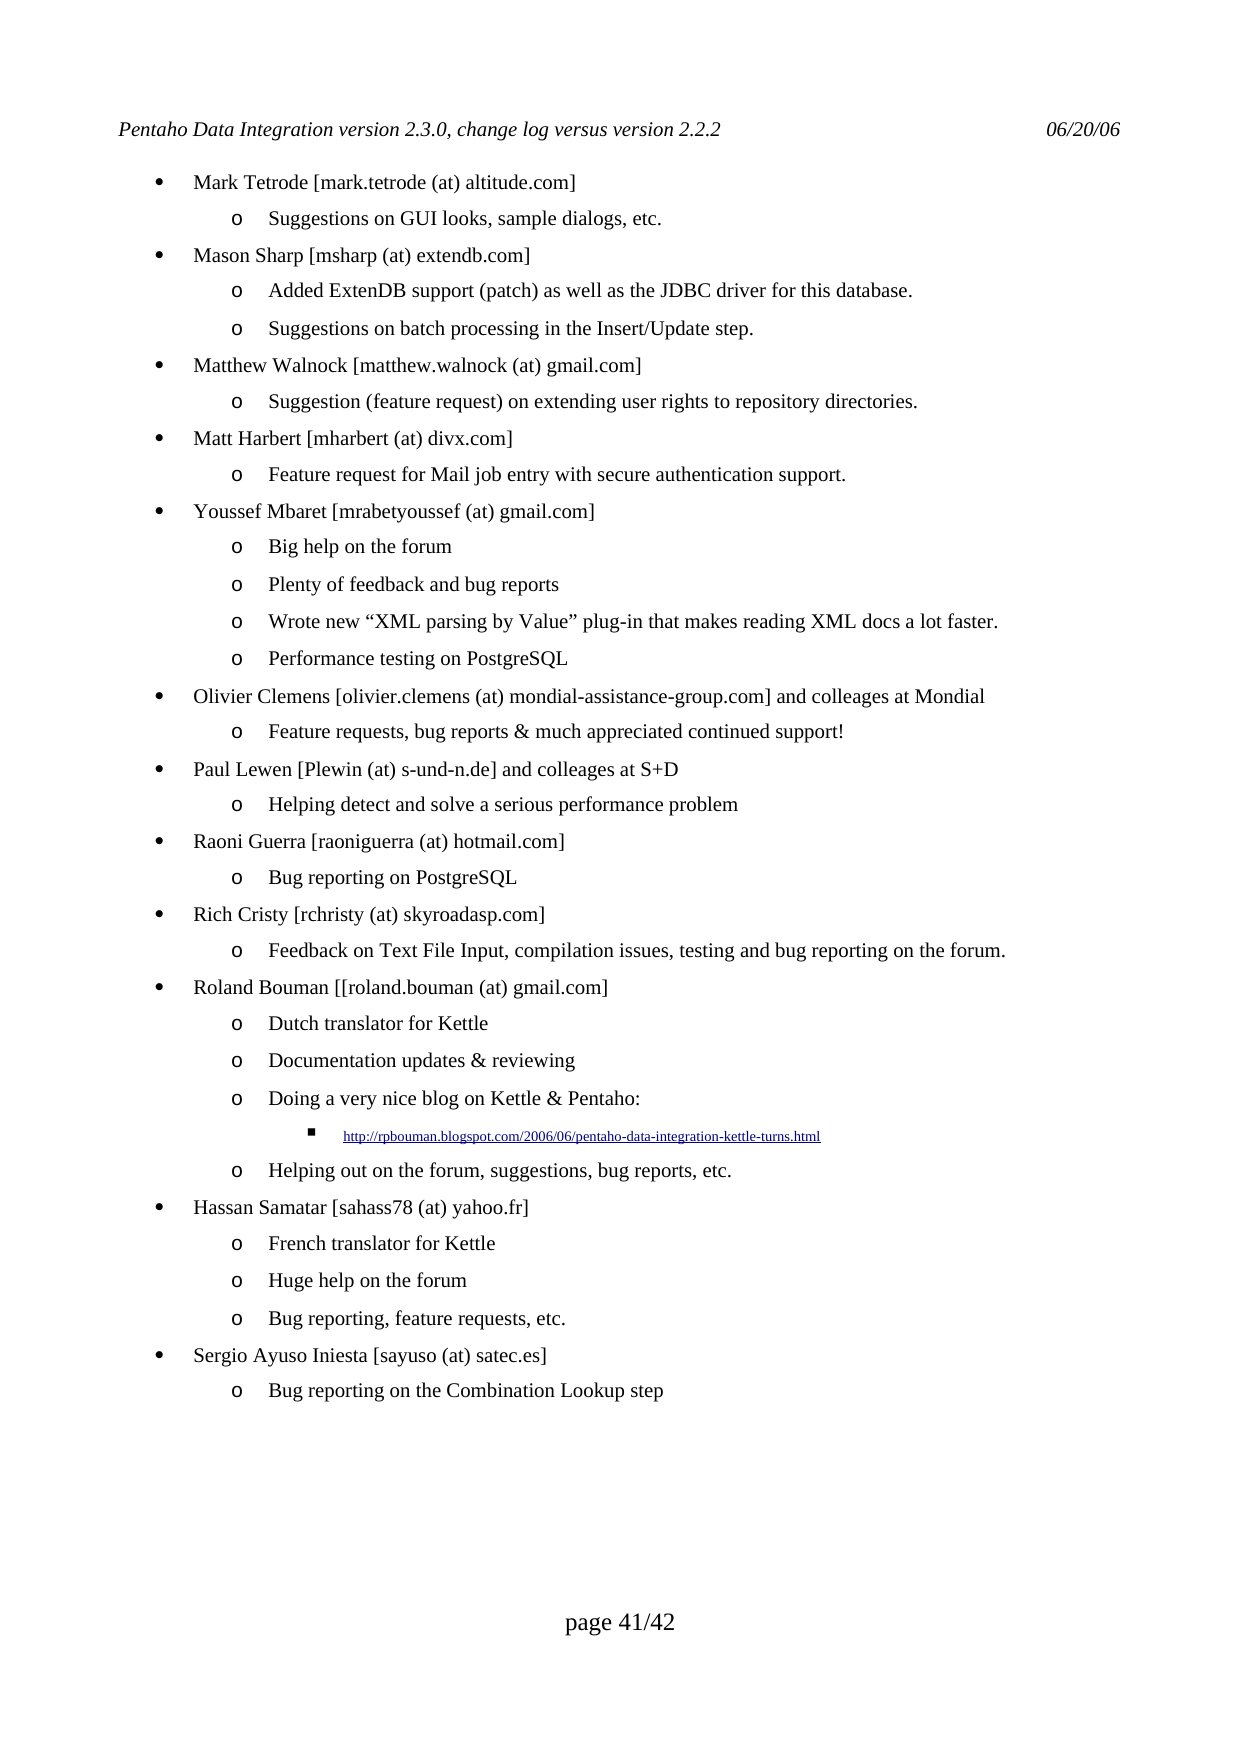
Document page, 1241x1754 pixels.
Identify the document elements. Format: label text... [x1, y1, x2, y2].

list Sergio Ayuso Iniesta [sayuso (at) satec.es] [156, 1344, 1122, 1367]
list Roland Bouman [[roland.bouman (at) gmail.com] [156, 976, 1122, 999]
list Paul Lewen [Plewin (at) s-und-n.de] and colleages at S+D [156, 757, 1122, 781]
list Suggestions on GUI looks, sample dialogs, etc. [231, 206, 1122, 231]
list Added ExtenDB support (patch) as well as the JDBC driver for this database. [231, 279, 1122, 304]
list Bug reporting on PostgreSQL [231, 866, 1122, 891]
list Suggestion (feature request) on extending user rights to repository directories. [231, 389, 1122, 414]
list Rich Cristy [rchristy (at) skyroadasp.com] [156, 903, 1122, 926]
list Mark Tetrode [mark.tetrode (at) altitude.com] [156, 171, 1122, 194]
list Documentation updates & reviewing [231, 1049, 1122, 1074]
list Helping detect and solve a serious performance problem [231, 793, 1122, 818]
list Feedback on Text File Input, compilation issues, testing and bug reporting on the forum. [231, 939, 1122, 964]
list Mason Sharp [msharp (at) extendb.com] [156, 244, 1122, 267]
list Hassan Samatar [sahass78 (at) yahoo.fr] [156, 1196, 1122, 1219]
list Wrote new “XML parsing by Value” plug-in that makes reading XML docs a lot faster. [231, 610, 1122, 635]
list Performance testing on PostgreSQL [231, 647, 1122, 672]
list Matt Harbert [mharbert (at) divx.com] [156, 427, 1122, 450]
list Olivier Clemens [olivier.clemens (at) mondial-assistance-group.com] and colleages at Mondial [156, 684, 1122, 708]
list Raoni Guerra [raoniguerra (at) hotmail.com] [156, 830, 1122, 853]
list Matthew Walnock [matthew.walnock (at) gmail.com] [156, 354, 1122, 377]
list Dutch translator for Kettle [231, 1012, 1122, 1037]
list Suggestions on batch processing in the Insert/Update step. [231, 317, 1122, 341]
list Plenty of feedback and bug reports [231, 573, 1122, 597]
list http://rpbouman.blogspot.com/2006/06/pentaho-data-integration-kettle-turns.html [306, 1124, 1122, 1146]
list Doing a very nice blog on Kettle & Pentaho: [231, 1086, 1122, 1111]
list Huge help on the forum [231, 1269, 1122, 1294]
list Feature requests, bug reports & much appreciated continued support! [231, 720, 1122, 745]
list Feature request for Mail job entry with secure authentication support. [231, 462, 1122, 487]
list Bug reporting on the Combination Lookup step [231, 1379, 1122, 1404]
list Helping out on the forum, suggestions, bug reports, etc. [231, 1159, 1122, 1184]
list French translator for Kettle [231, 1232, 1122, 1257]
list Big help on the forum [231, 535, 1122, 560]
list Bug reporting, feature requests, etc. [231, 1306, 1122, 1331]
list Youssef Mbaret [mrabetyoussef (at) gmail.com] [156, 500, 1122, 523]
